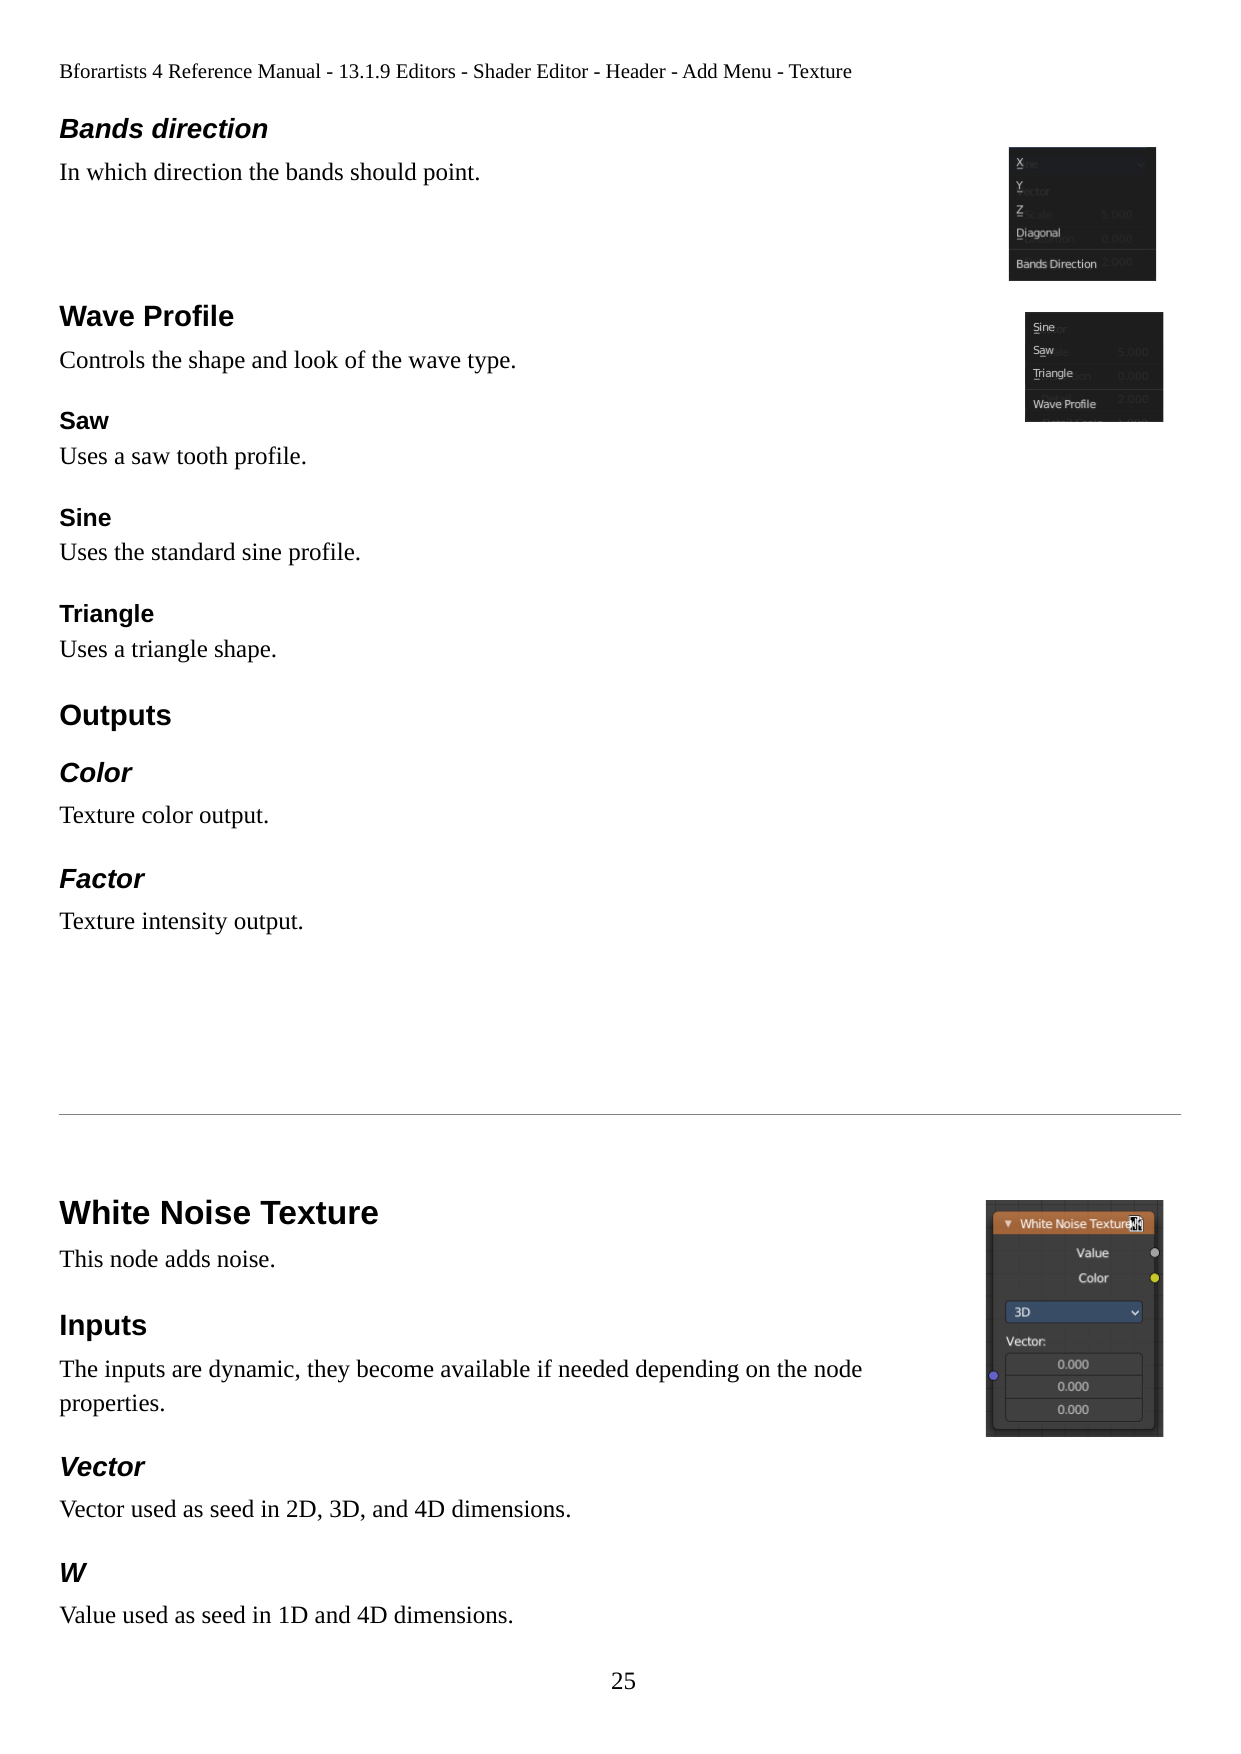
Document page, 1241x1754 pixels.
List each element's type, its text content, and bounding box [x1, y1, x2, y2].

picture [1008, 147, 1157, 281]
text Controls the shape and look of the wave type. [59, 345, 1025, 373]
text [1164, 1244, 1181, 1273]
text Uses a saw tooth profile. [59, 441, 1181, 470]
picture [985, 1200, 1164, 1437]
subtitle Inputs [59, 1308, 985, 1342]
text Uses a triangle shape. [59, 634, 1181, 662]
subtitle White Noise Texture [59, 1193, 1181, 1232]
text Texture intensity output. [59, 906, 1181, 935]
subtitle Bands direction [59, 113, 1181, 144]
subtitle [1164, 1308, 1181, 1342]
subtitle Saw [59, 406, 1181, 435]
subtitle Outputs [59, 697, 1181, 731]
text Texture color output. [59, 801, 1181, 829]
subtitle Sine [59, 503, 1181, 531]
subtitle Color [59, 756, 1181, 788]
text Value used as seed in 1D and 4D dimensions. [59, 1600, 1181, 1629]
subtitle W [59, 1556, 1181, 1588]
subtitle Triangle [59, 599, 1181, 627]
text Uses the standard sine profile. [59, 537, 1181, 566]
subtitle Factor [59, 862, 1181, 894]
text Vector used as seed in 2D, 3D, and 4D dimensions. [59, 1494, 1181, 1523]
text The inputs are dynamic, they become available if needed depending on the node properties. [59, 1354, 985, 1417]
text In which direction the bands should point. [59, 157, 1008, 186]
text This node adds noise. [59, 1244, 985, 1273]
subtitle Wave Profile [59, 298, 1181, 332]
picture [1025, 312, 1164, 422]
subtitle Vector [59, 1450, 1181, 1482]
